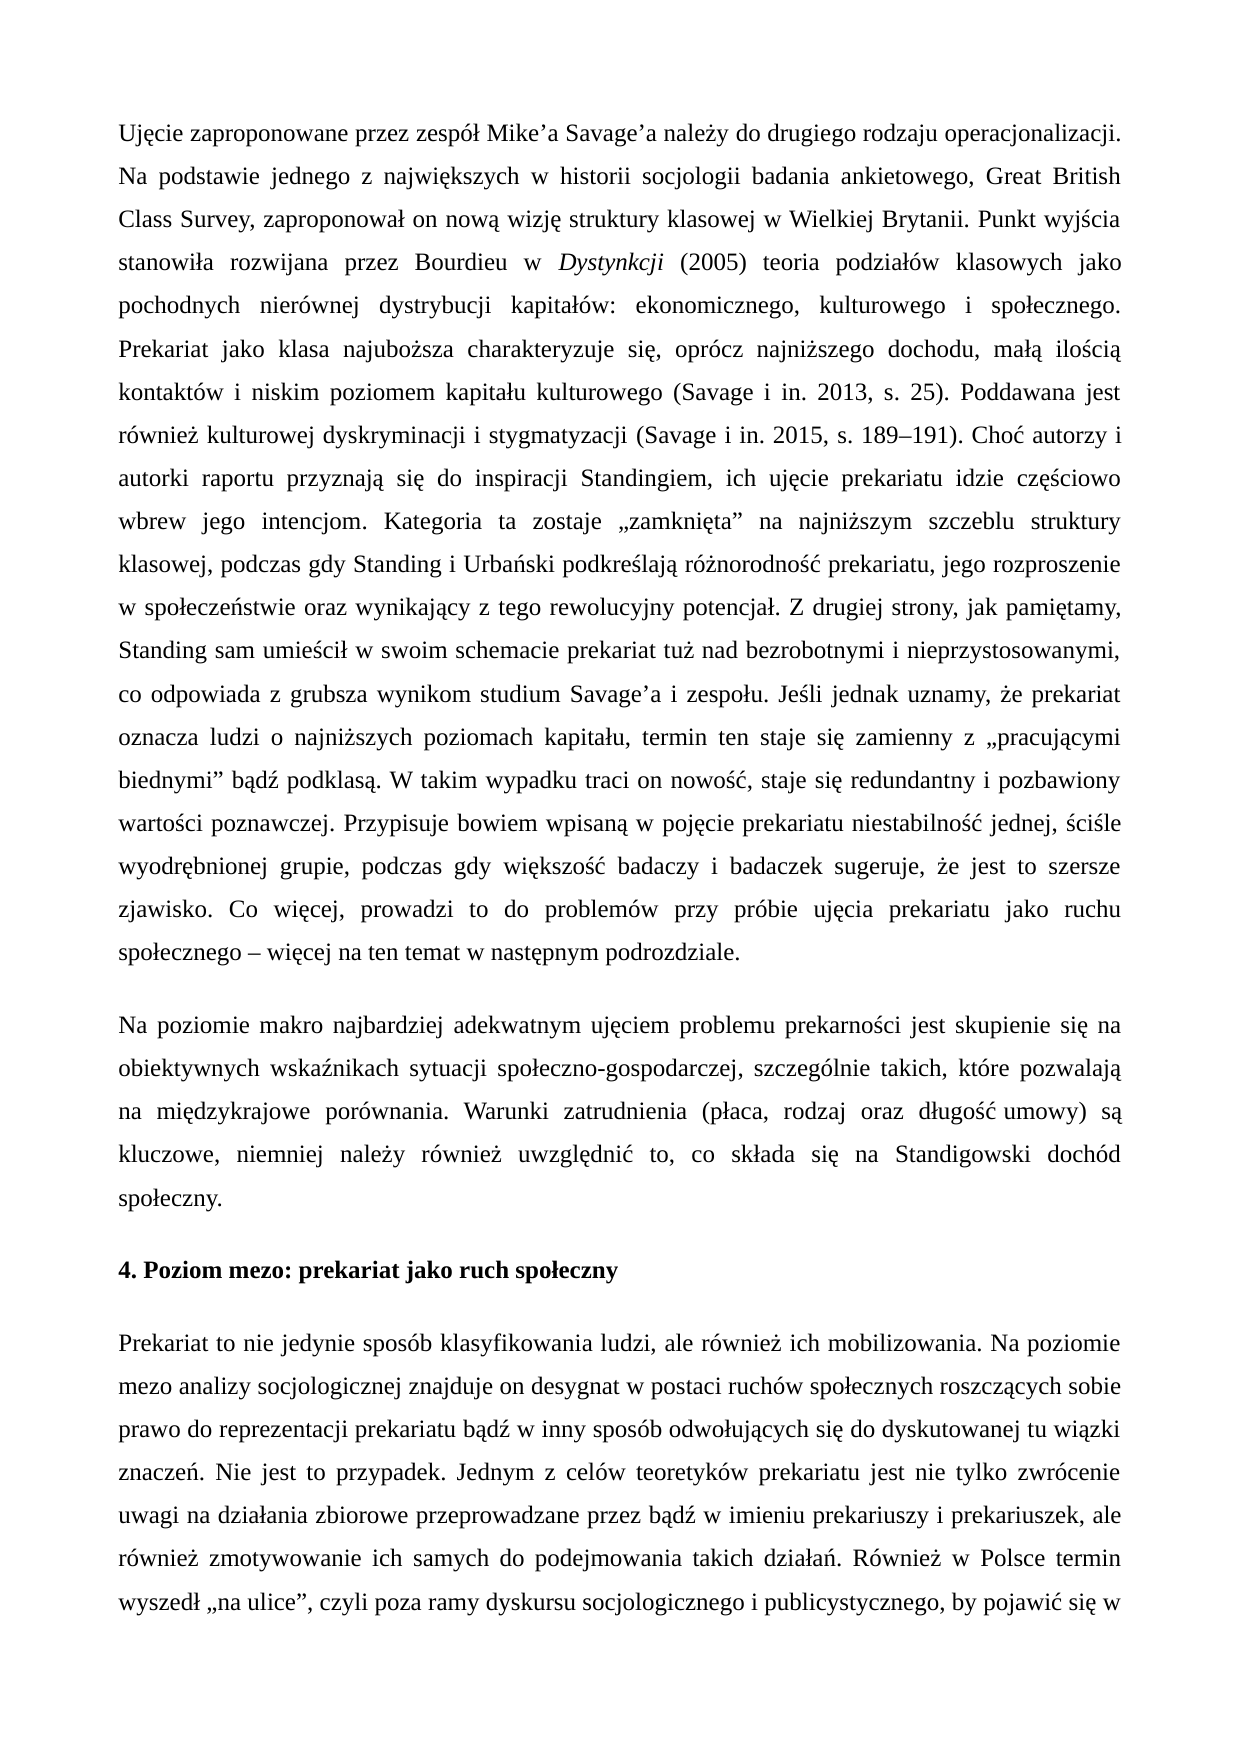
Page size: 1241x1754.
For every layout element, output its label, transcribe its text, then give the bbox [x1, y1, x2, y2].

text Na poziomie makro najbardziej adekwatnym ujęciem problemu prekarności jest skupienie się na obiektywnych wskaźnikach sytuacji społeczno-gospodarczej, szczególnie takich, które pozwalają na międzykrajowe porównania. Warunki zatrudnienia (płaca, rodzaj oraz długość umowy) są kluczowe, niemniej należy również uwzględnić to, co składa się na Standigowski dochód społeczny. [118, 1010, 1122, 1211]
text Prekariat to nie jedynie sposób klasyfikowania ludzi, ale również ich mobilizowania. Na poziomie mezo analizy socjologicznej znajduje on desygnat w postaci ruchów społecznych roszczących sobie prawo do reprezentacji prekariatu bądź w inny sposób odwołujących się do dyskutowanej tu wiązki znaczeń. Nie jest to przypadek. Jednym z celów teoretyków prekariatu jest nie tylko zwrócenie uwagi na działania zbiorowe przeprowadzane przez bądź w imieniu prekariuszy i prekariuszek, ale również zmotywowanie ich samych do podejmowania takich działań. Również w Polsce termin wyszedł „na ulice”, czyli poza ramy dyskursu socjologicznego i publicystycznego, by pojawić się w [118, 1328, 1122, 1615]
text 4. Poziom mezo: prekariat jako ruch społeczny [118, 1255, 1122, 1284]
text Ujęcie zaproponowane przez zespół Mike’a Savage’a należy do drugiego rodzaju operacjonalizacji. Na podstawie jednego z największych w historii socjologii badania ankietowego, Great British Class Survey, zaproponował on nową wizję struktury klasowej w Wielkiej Brytanii. Punkt wyjścia stanowiła rozwijana przez Bourdieu w Dystynkcji (2005) teoria podziałów klasowych jako pochodnych nierównej dystrybucji kapitałów: ekonomicznego, kulturowego i społecznego. Prekariat jako klasa najuboższa charakteryzuje się, oprócz najniższego dochodu, małą ilością kontaktów i niskim poziomem kapitału kulturowego (Savage i in. 2013, s. 25). Poddawana jest również kulturowej dyskryminacji i stygmatyzacji (Savage i in. 2015, s. 189–191). Choć autorzy i autorki raportu przyznają się do inspiracji Standingiem, ich ujęcie prekariatu idzie częściowo wbrew jego intencjom. Kategoria ta zostaje „zamknięta” na najniższym szczeblu struktury klasowej, podczas gdy Standing i Urbański podkreślają różnorodność prekariatu, jego rozproszenie w społeczeństwie oraz wynikający z tego rewolucyjny potencjał. Z drugiej strony, jak pamiętamy, Standing sam umieścił w swoim schemacie prekariat tuż nad bezrobotnymi i nieprzystosowanymi, co odpowiada z grubsza wynikom studium Savage’a i zespołu. Jeśli jednak uznamy, że prekariat oznacza ludzi o najniższych poziomach kapitału, termin ten staje się zamienny z „pracującymi biednymi” bądź podklasą. W takim wypadku traci on nowość, staje się redundantny i pozbawiony wartości poznawczej. Przypisuje bowiem wpisaną w pojęcie prekariatu niestabilność jednej, ściśle wyodrębnionej grupie, podczas gdy większość badaczy i badaczek sugeruje, że jest to szersze zjawisko. Co więcej, prowadzi to do problemów przy próbie ujęcia prekariatu jako ruchu społecznego – więcej na ten temat w następnym podrozdziale. [118, 118, 1122, 966]
